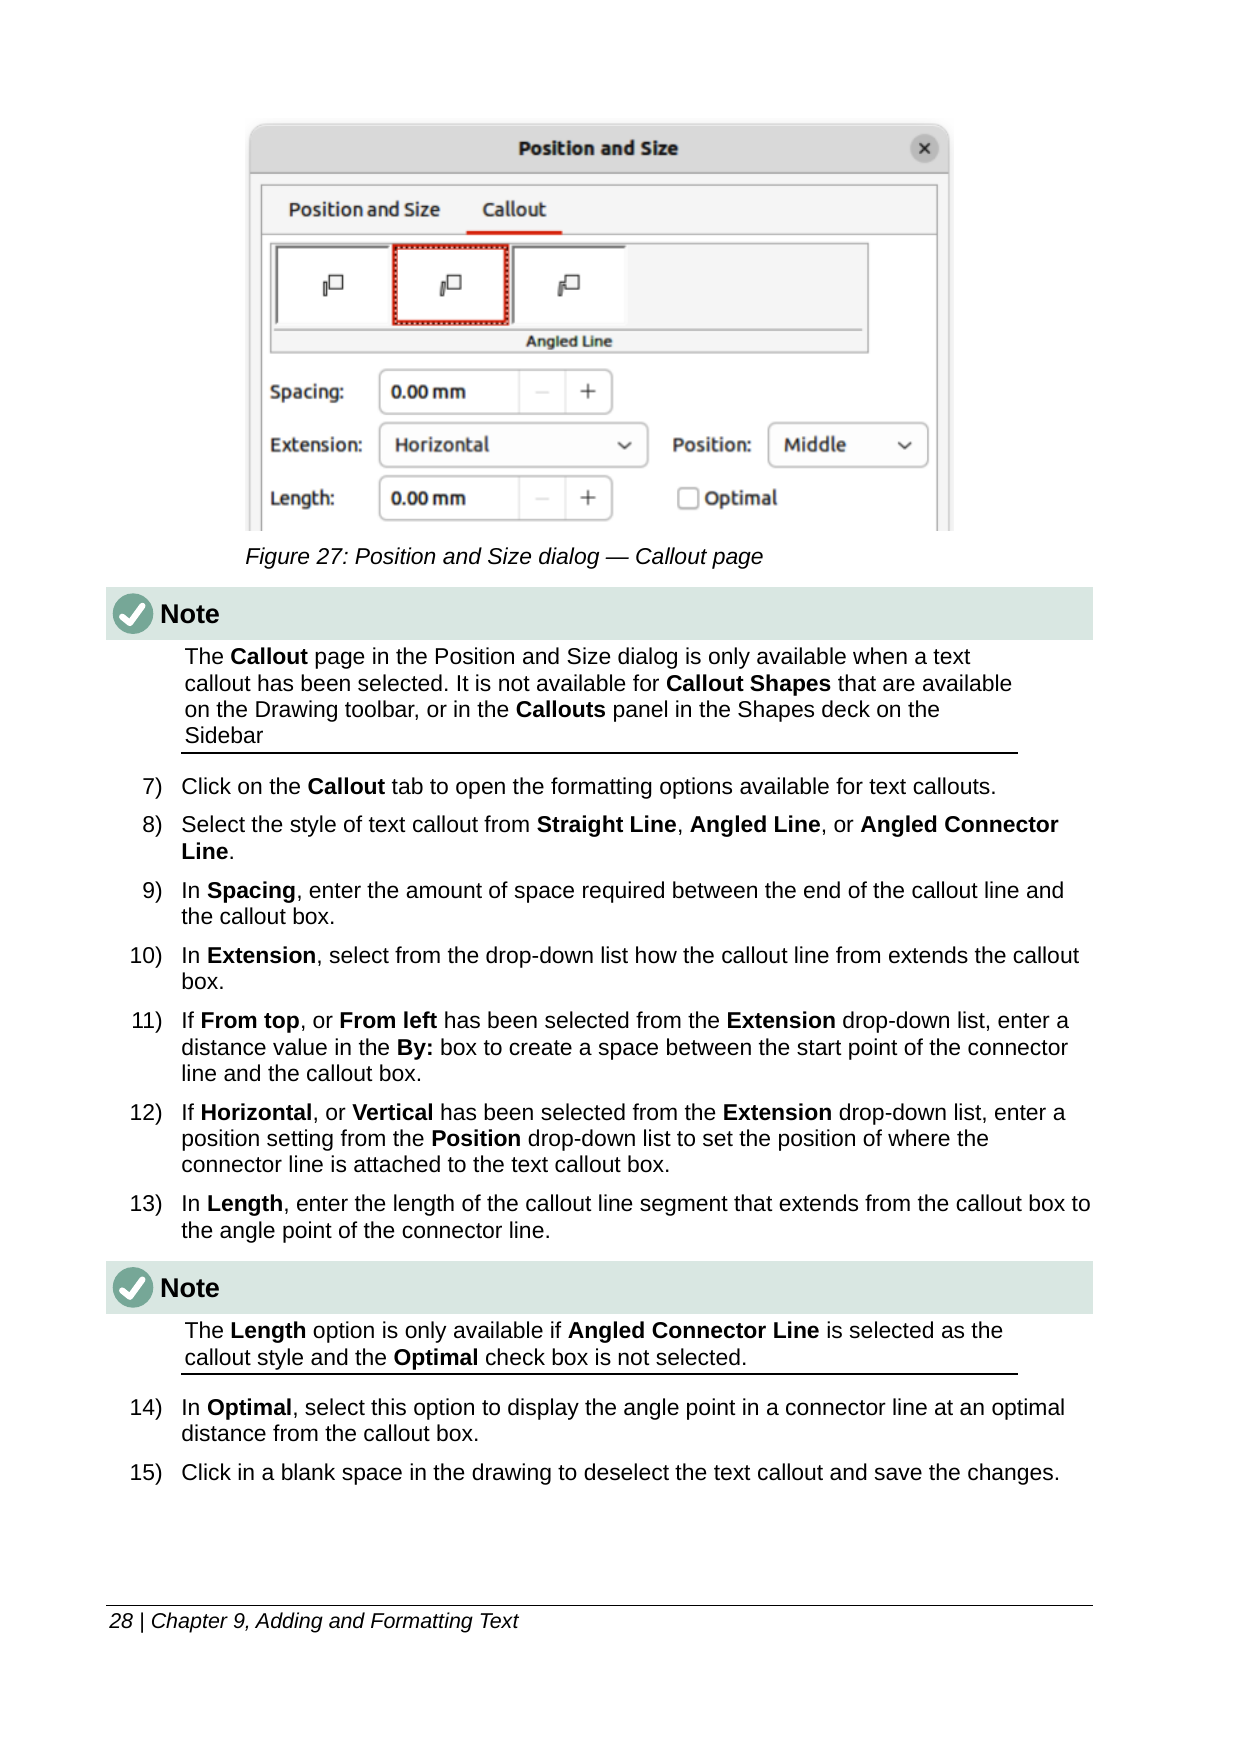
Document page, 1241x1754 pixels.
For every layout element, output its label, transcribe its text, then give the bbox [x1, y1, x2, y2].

list In Optimal, select this option to display the angle point in a connector line at an optimal distance from the callout box. [162, 1394, 1093, 1446]
list Select the style of text callout from Straight Line, Angled Line, or Angled Connector Line. [162, 811, 1093, 864]
list If Horizontal, or Vertical has been selected from the Extension drop-down list, enter a position setting from the Position drop-down list to set the position of where the connector line is attached to the text callout box. [162, 1099, 1093, 1178]
list In Spacing, enter the amount of space required between the end of the callout line and the callout box. [162, 877, 1093, 929]
picture [245, 118, 954, 531]
list In Length, enter the length of the callout line segment that extends from the callout box to the angle point of the connector line. [162, 1190, 1093, 1243]
list If From top, or From left has been selected from the Extension drop-down list, enter a distance value in the By: box to create a space between the start point of the connector line and the callout box. [162, 1007, 1093, 1086]
list In Extension, select from the drop-down list how the callout line from extends the callout box. [162, 942, 1093, 994]
text Figure 27: Position and Size dialog — Callout page [245, 543, 954, 569]
text The Callout page in the Position and Size dialog is only available when a text callout has been selected. It is not available for Callout Shapes that are available on the Drawing toolbar, or in the Callouts panel in the Shapes deck on the Sidebar [181, 640, 1018, 752]
text The Length option is only available if Angled Connector Line is selected as the callout style and the Optimal check box is not selected. [181, 1314, 1018, 1373]
list Click in a blank space in the drawing to deselect the text callout and save the changes. [162, 1459, 1093, 1485]
subtitle Note [106, 587, 1093, 640]
list Click on the Callout tab to open the formatting options available for text callouts. [162, 773, 1093, 799]
subtitle Note [106, 1261, 1093, 1314]
